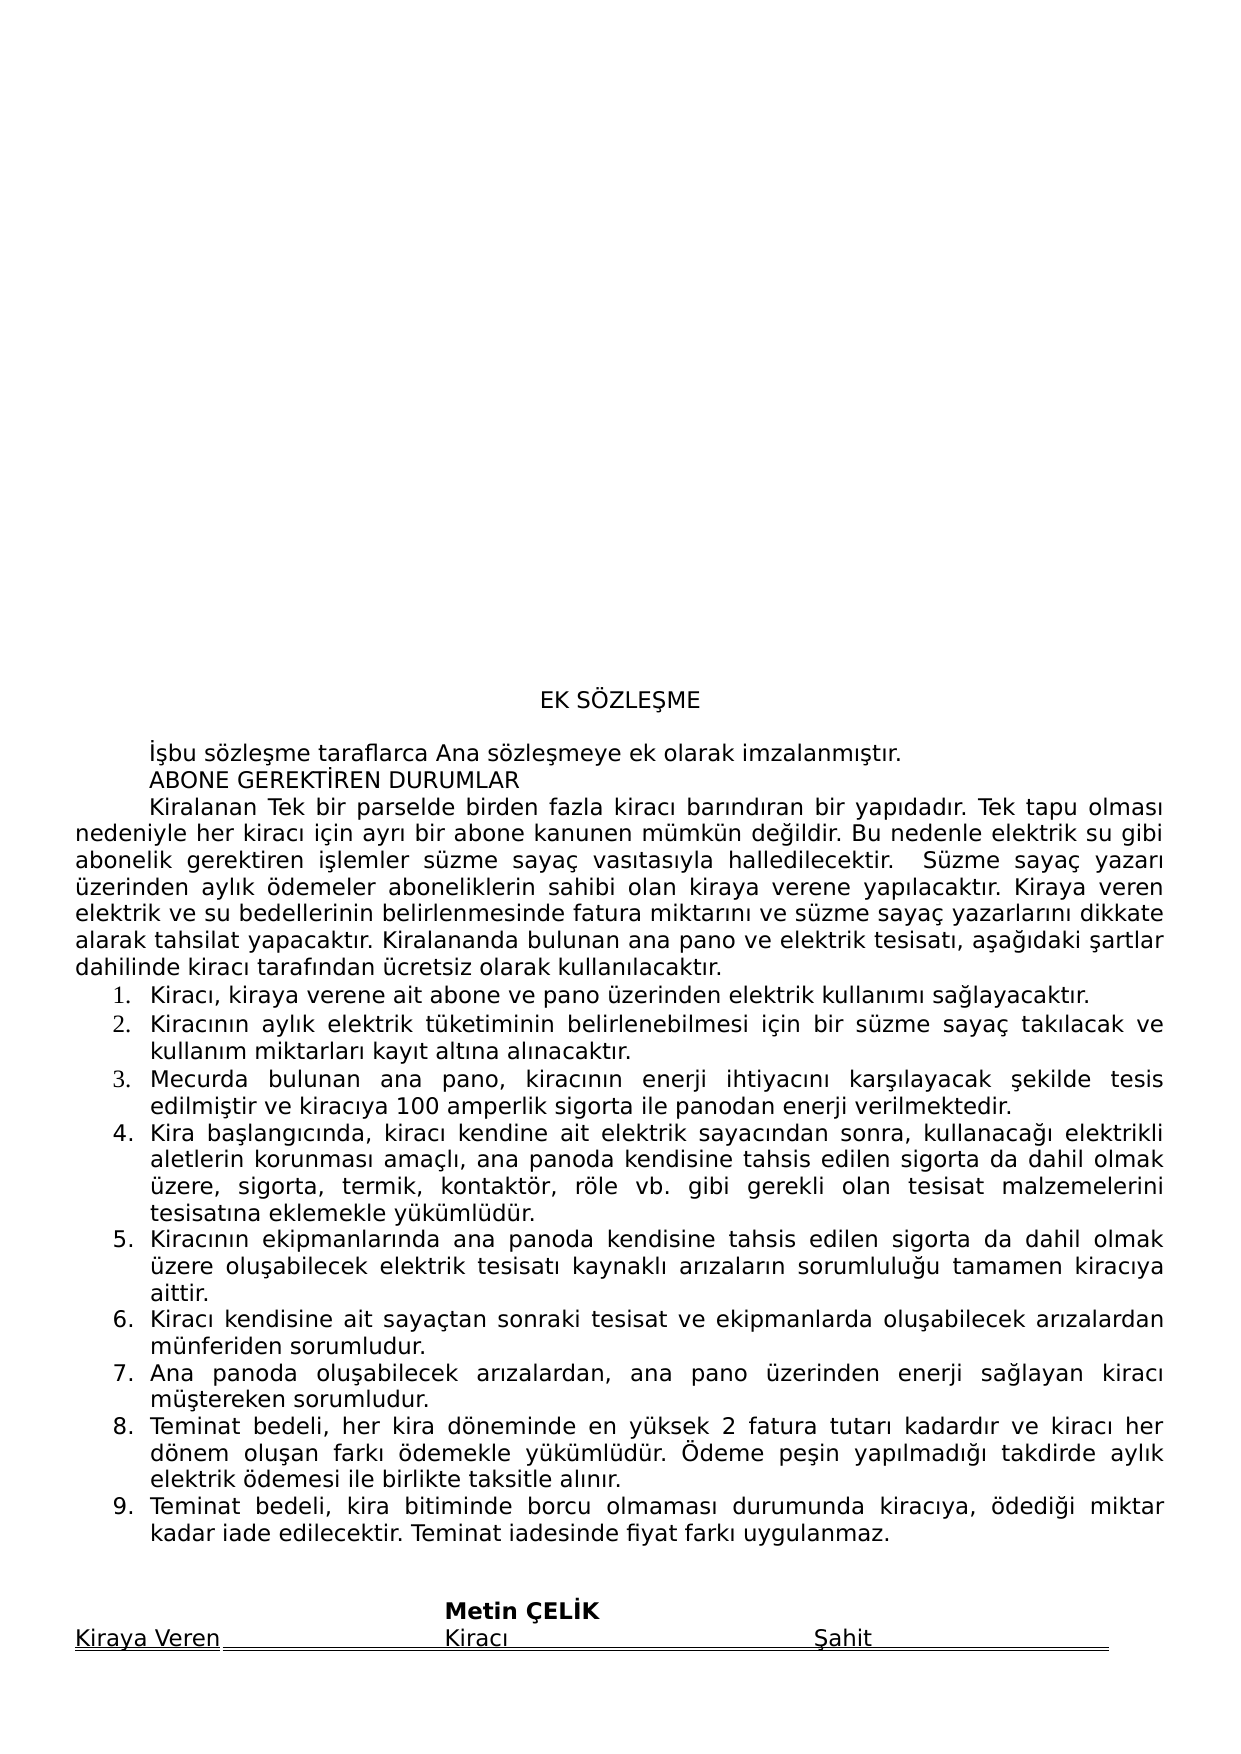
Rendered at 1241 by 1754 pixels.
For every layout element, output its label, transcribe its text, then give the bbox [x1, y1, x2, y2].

list Teminat bedeli, kira bitiminde borcu olmaması durumunda kiracıya, ödediği miktar kadar iade edilecektir. Teminat iadesinde fiyat farkı uygulanmaz. [112, 1493, 1165, 1547]
list Ana panoda oluşabilecek arızalardan, ana pano üzerinden enerji sağlayan kiracı müştereken sorumludur. [112, 1360, 1165, 1413]
text ABONE GEREKTİREN DURUMLAR [75, 767, 1165, 794]
text EK SÖZLEŞME [75, 687, 1165, 714]
list Mecurda bulunan ana pano, kiracının enerji ihtiyacını karşılayacak şekilde tesis edilmiştir ve kiracıya 100 amperlik sigorta ile panodan enerji verilmektedir. [112, 1064, 1165, 1120]
list Kiracının aylık elektrik tüketiminin belirlenebilmesi için bir süzme sayaç takılacak ve kullanım miktarları kayıt altına alınacaktır. [112, 1009, 1165, 1064]
list Teminat bedeli, her kira döneminde en yüksek 2 fatura tutarı kadardır ve kiracı her dönem oluşan farkı ödemekle yükümlüdür. Ödeme peşin yapılmadığı takdirde aylık elektrik ödemesi ile birlikte taksitle alınır. [112, 1413, 1165, 1493]
text Kiralanan Tek bir parselde birden fazla kiracı barındıran bir yapıdadır. Tek tapu olması nedeniyle her kiracı için ayrı bir abone kanunen mümkün değildir. Bu nedenle elektrik su gibi abonelik gerektiren işlemler süzme sayaç vasıtasıyla halledilecektir. Süzme sayaç yazarı üzerinden aylık ödemeler aboneliklerin sahibi olan kiraya verene yapılacaktır. Kiraya veren elektrik ve su bedellerinin belirlenmesinde fatura miktarını ve süzme sayaç yazarlarını dikkate alarak tahsilat yapacaktır. Kiralananda bulunan ana pano ve elektrik tesisatı, aşağıdaki şartlar dahilinde kiracı tarafından ücretsiz olarak kullanılacaktır. [75, 794, 1165, 980]
text İşbu sözleşme taraflarca Ana sözleşmeye ek olarak imzalanmıştır. [75, 740, 1165, 767]
list Kiracı, kiraya verene ait abone ve pano üzerinden elektrik kullanımı sağlayacaktır. [112, 980, 1165, 1009]
list Kiracının ekipmanlarında ana panoda kendisine tahsis edilen sigorta da dahil olmak üzere oluşabilecek elektrik tesisatı kaynaklı arızaların sorumluluğu tamamen kiracıya aittir. [112, 1227, 1165, 1307]
list Kira başlangıcında, kiracı kendine ait elektrik sayacından sonra, kullanacağı elektrikli aletlerin korunması amaçlı, ana panoda kendisine tahsis edilen sigorta da dahil olmak üzere, sigorta, termik, kontaktör, röle vb. gibi gerekli olan tesisat malzemelerini tesisatına eklemekle yükümlüdür. [112, 1120, 1165, 1227]
list Kiracı kendisine ait sayaçtan sonraki tesisat ve ekipmanlarda oluşabilecek arızalardan münferiden sorumludur. [112, 1307, 1165, 1360]
